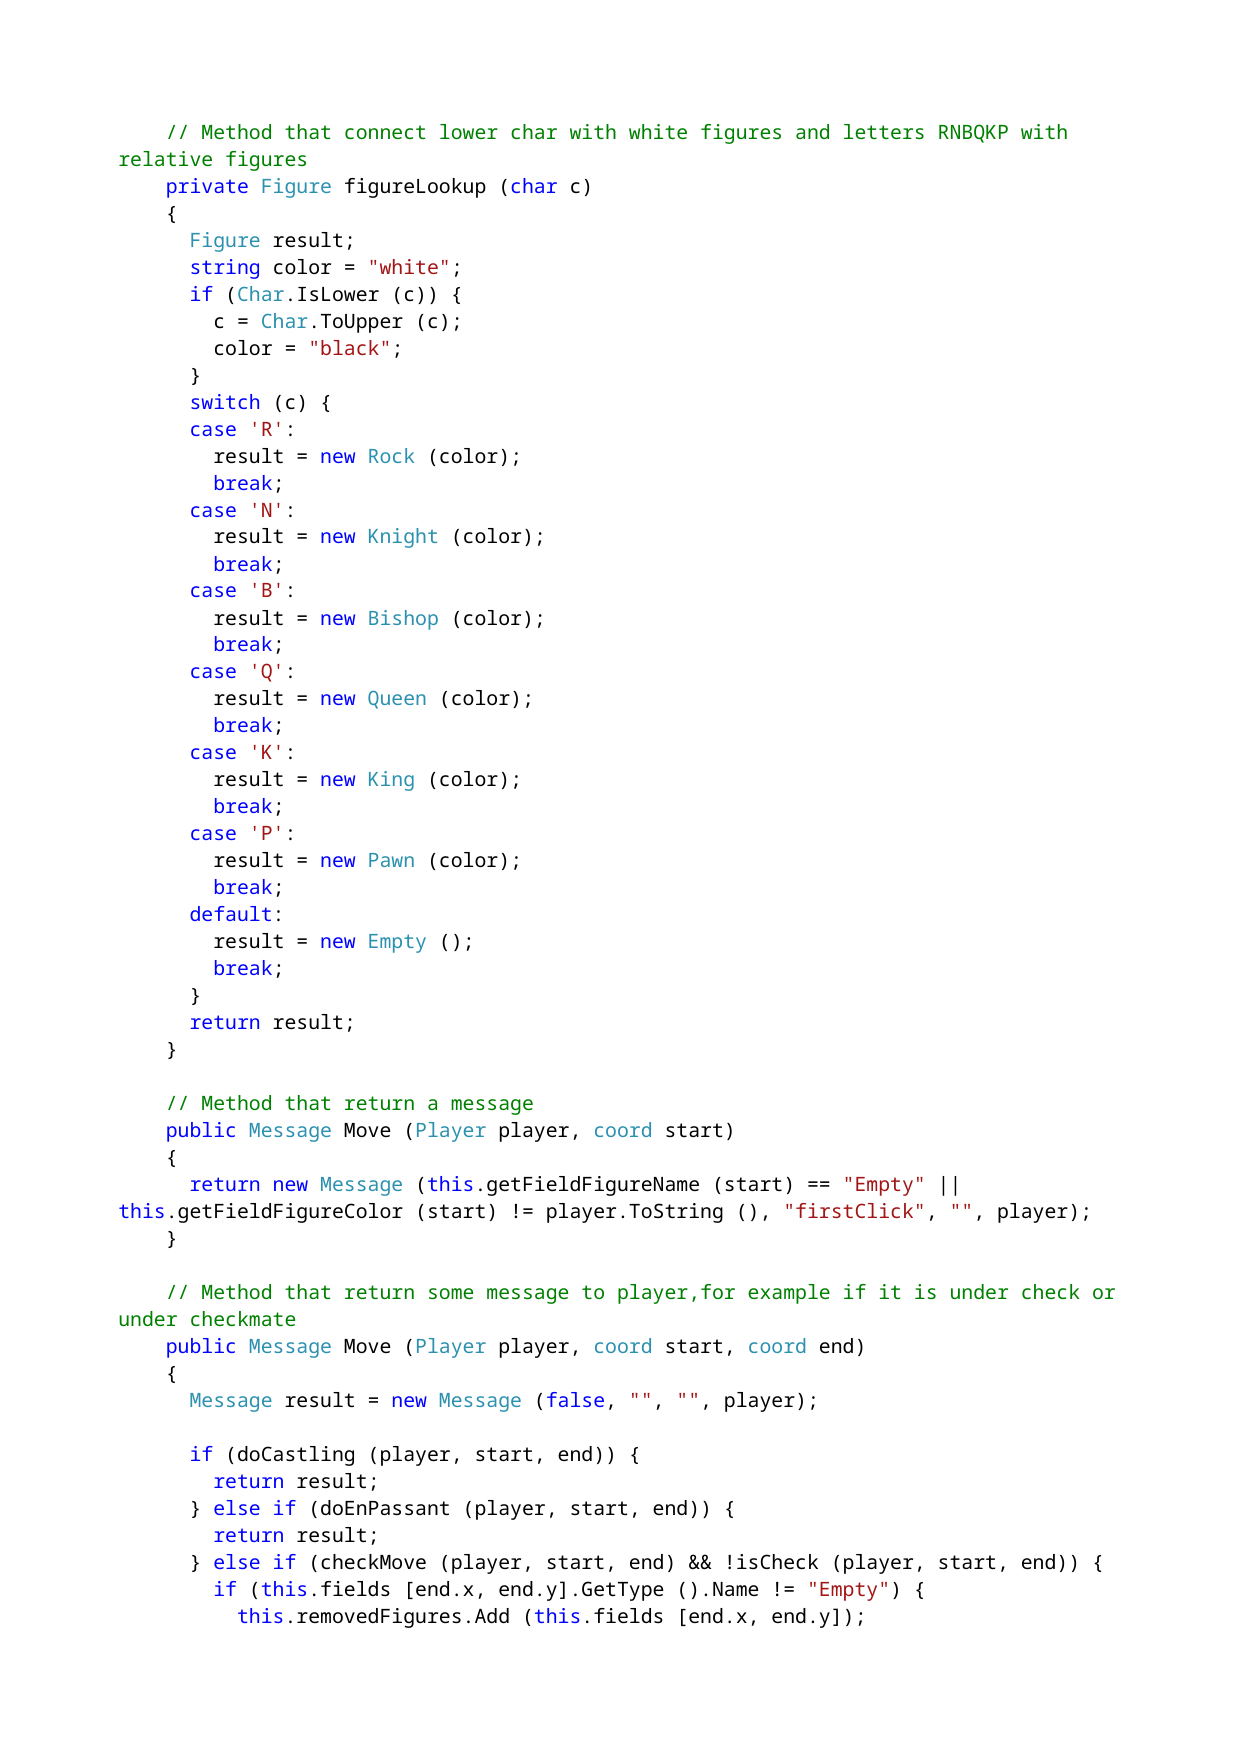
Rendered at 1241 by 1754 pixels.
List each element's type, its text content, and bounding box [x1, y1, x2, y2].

text break; [118, 550, 1122, 577]
text case 'P': [118, 819, 1122, 847]
text } [118, 1224, 1122, 1251]
text if (Char.IsLower (c)) { [118, 280, 1122, 307]
text result = new King (color); [118, 766, 1122, 793]
text break; [118, 712, 1122, 739]
text color = "black"; [118, 334, 1122, 361]
text if (this.fields [end.x, end.y].GetType ().Name != "Empty") { [118, 1575, 1122, 1602]
text } [118, 361, 1122, 388]
text public Message Move (Player player, coord start) [118, 1116, 1122, 1143]
text if (doCastling (player, start, end)) { [118, 1440, 1122, 1467]
text { [118, 199, 1122, 226]
text case 'N': [118, 496, 1122, 523]
text } [118, 1035, 1122, 1062]
text result = new Bishop (color); [118, 604, 1122, 631]
text break; [118, 954, 1122, 981]
text Message result = new Message (false, "", "", player); [118, 1386, 1122, 1413]
text return result; [118, 1521, 1122, 1548]
text break; [118, 793, 1122, 819]
text case 'Q': [118, 658, 1122, 685]
text Figure result; [118, 226, 1122, 253]
text break; [118, 469, 1122, 496]
text } else if (checkMove (player, start, end) && !isCheck (player, start, end)) { [118, 1548, 1122, 1575]
text string color = "white"; [118, 253, 1122, 280]
text result = new Queen (color); [118, 685, 1122, 712]
text // Method that return a message [118, 1089, 1122, 1116]
text case 'B': [118, 577, 1122, 604]
text } [118, 981, 1122, 1008]
text case 'R': [118, 415, 1122, 442]
text { [118, 1143, 1122, 1170]
text result = new Pawn (color); [118, 847, 1122, 873]
text result = new Empty (); [118, 927, 1122, 954]
text private Figure figureLookup (char c) [118, 172, 1122, 199]
text break; [118, 873, 1122, 901]
text c = Char.ToUpper (c); [118, 307, 1122, 334]
text switch (c) { [118, 388, 1122, 415]
text // Method that connect lower char with white figures and letters RNBQKP with relative figures [118, 118, 1122, 172]
text public Message Move (Player player, coord start, coord end) [118, 1332, 1122, 1359]
text this.removedFigures.Add (this.fields [end.x, end.y]); [118, 1602, 1122, 1629]
text case 'K': [118, 739, 1122, 766]
text result = new Knight (color); [118, 523, 1122, 550]
text } else if (doEnPassant (player, start, end)) { [118, 1494, 1122, 1521]
text result = new Rock (color); [118, 442, 1122, 469]
text default: [118, 901, 1122, 927]
text return result; [118, 1008, 1122, 1035]
text break; [118, 631, 1122, 658]
text // Method that return some message to player,for example if it is under check or under checkmate [118, 1278, 1122, 1332]
text return new Message (this.getFieldFigureName (start) == "Empty" || this.getFieldFigureColor (start) != player.ToString (), "firstClick", "", player); [118, 1170, 1122, 1224]
text return result; [118, 1467, 1122, 1494]
text { [118, 1359, 1122, 1386]
